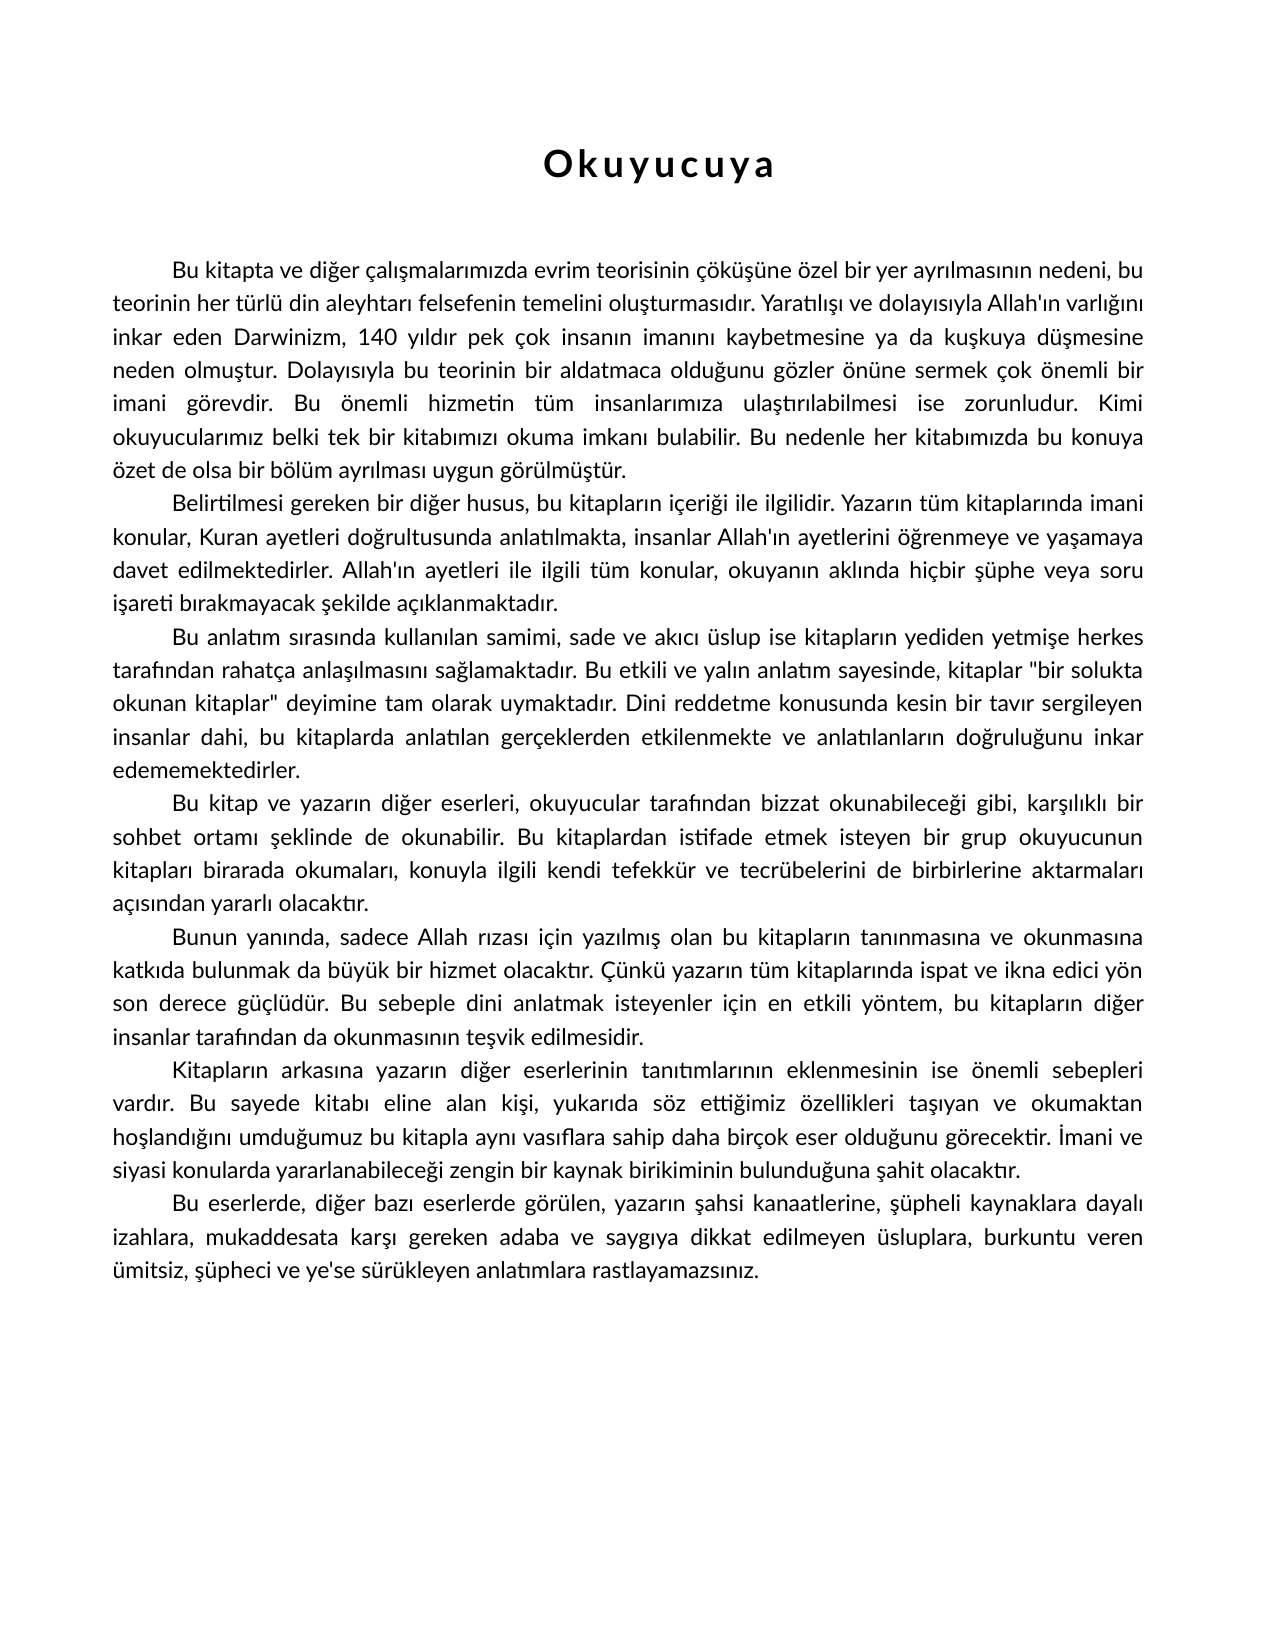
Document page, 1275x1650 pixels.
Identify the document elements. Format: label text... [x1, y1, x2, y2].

text Bu kitapta ve diğer çalışmalarımızda evrim teorisinin çöküşüne özel bir yer ayrılmasının nedeni, bu teorinin her türlü din aleyhtarı felsefenin temelini oluşturmasıdır. Yaratılışı ve dolayısıyla Allah'ın varlığını inkar eden Darwinizm, 140 yıldır pek çok insanın imanını kaybetmesine ya da kuşkuya düşmesine neden olmuştur. Dolayısıyla bu teorinin bir aldatmaca olduğunu gözler önüne sermek çok önemli bir imani görevdir. Bu önemli hizmetin tüm insanlarımıza ulaştırılabilmesi ise zorunludur. Kimi okuyucularımız belki tek bir kitabımızı okuma imkanı bulabilir. Bu nedenle her kitabımızda bu konuya özet de olsa bir bölüm ayrılması uygun görülmüştür. [112, 252, 1145, 485]
text Belirtilmesi gereken bir diğer husus, bu kitapların içeriği ile ilgilidir. Yazarın tüm kitaplarında imani konular, Kuran ayetleri doğrultusunda anlatılmakta, insanlar Allah'ın ayetlerini öğrenmeye ve yaşamaya davet edilmektedirler. Allah'ın ayetleri ile ilgili tüm konular, okuyanın aklında hiçbir şüphe veya soru işareti bırakmayacak şekilde açıklanmaktadır. [112, 485, 1145, 618]
text Bu kitap ve yazarın diğer eserleri, okuyucular tarafından bizzat okunabileceği gibi, karşılıklı bir sohbet ortamı şeklinde de okunabilir. Bu kitaplardan istifade etmek isteyen bir grup okuyucunun kitapları birarada okumaları, konuyla ilgili kendi tefekkür ve tecrübelerini de birbirlerine aktarmaları açısından yararlı olacaktır. [112, 785, 1145, 918]
text Bu anlatım sırasında kullanılan samimi, sade ve akıcı üslup ise kitapların yediden yetmişe herkes tarafından rahatça anlaşılmasını sağlamaktadır. Bu etkili ve yalın anlatım sayesinde, kitaplar "bir solukta okunan kitaplar" deyimine tam olarak uymaktadır. Dini reddetme konusunda kesin bir tavır sergileyen insanlar dahi, bu kitaplarda anlatılan gerçeklerden etkilenmekte ve anlatılanların doğruluğunu inkar edememektedirler. [112, 618, 1145, 785]
text Okuyucuya [112, 148, 1145, 185]
text Bu eserlerde, diğer bazı eserlerde görülen, yazarın şahsi kanaatlerine, şüpheli kaynaklara dayalı izahlara, mukaddesata karşı gereken adaba ve saygıya dikkat edilmeyen üsluplara, burkuntu veren ümitsiz, şüpheci ve ye'se sürükleyen anlatımlara rastlayamazsınız. [112, 1185, 1145, 1285]
text Bunun yanında, sadece Allah rızası için yazılmış olan bu kitapların tanınmasına ve okunmasına katkıda bulunmak da büyük bir hizmet olacaktır. Çünkü yazarın tüm kitaplarında ispat ve ikna edici yön son derece güçlüdür. Bu sebeple dini anlatmak isteyenler için en etkili yöntem, bu kitapların diğer insanlar tarafından da okunmasının teşvik edilmesidir. [112, 918, 1145, 1052]
text Kitapların arkasına yazarın diğer eserlerinin tanıtımlarının eklenmesinin ise önemli sebepleri vardır. Bu sayede kitabı eline alan kişi, yukarıda söz ettiğimiz özellikleri taşıyan ve okumaktan hoşlandığını umduğumuz bu kitapla aynı vasıflara sahip daha birçok eser olduğunu görecektir. İmani ve siyasi konularda yararlanabileceği zengin bir kaynak birikiminin bulunduğuna şahit olacaktır. [112, 1052, 1145, 1185]
